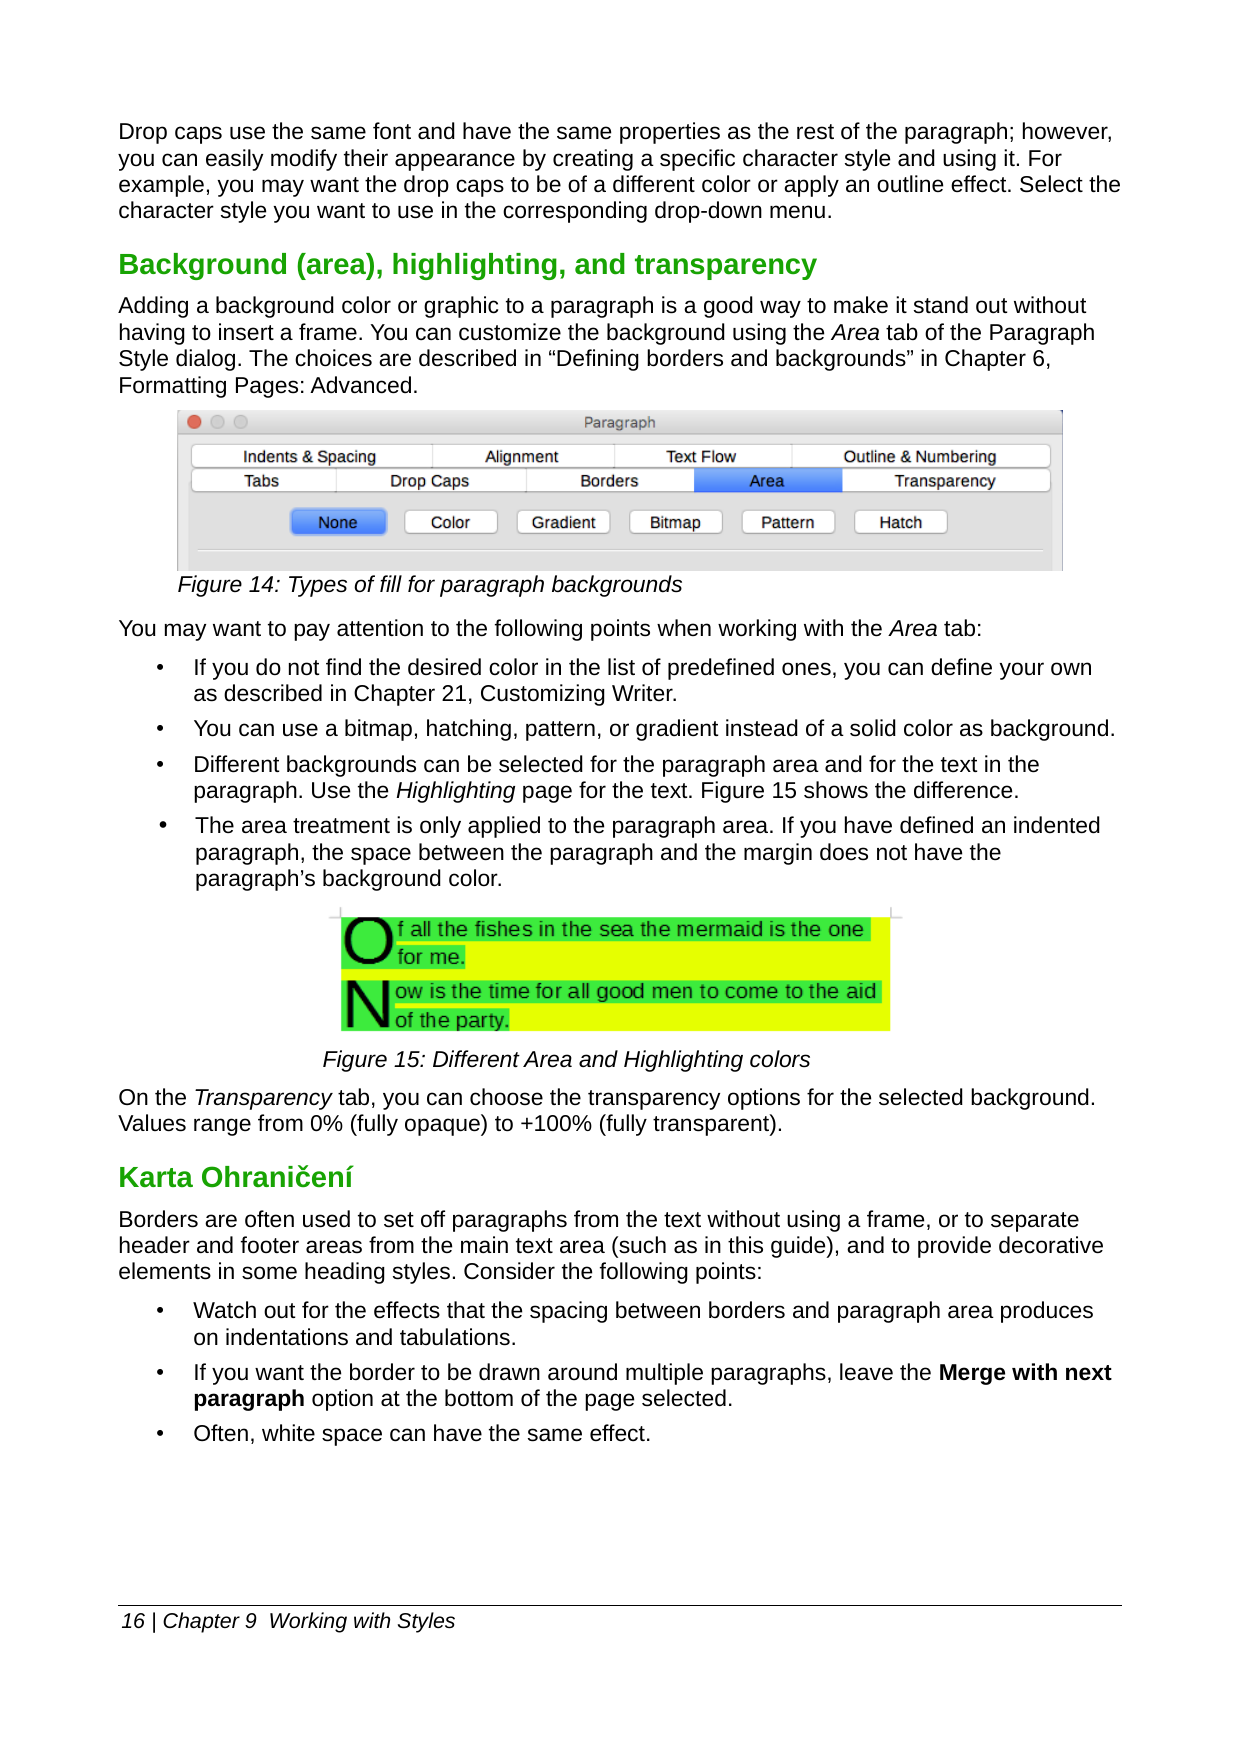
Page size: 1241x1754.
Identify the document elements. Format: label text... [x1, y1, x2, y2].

list Different backgrounds can be selected for the paragraph area and for the text in the paragraph. Use the Highlighting page for the text. Figure 15 shows the difference. [156, 751, 1122, 803]
list You may want to pay attention to the following points when working with the Area tab: [118, 615, 1122, 641]
text On the Transparency tab, you can choose the transparency options for the selected background. Values range from 0% (fully opaque) to +100% (fully transparent). [118, 1084, 1122, 1137]
picture [177, 410, 1063, 571]
list You can use a bitmap, hatching, pattern, or gradient instead of a solid color as background. [156, 715, 1122, 742]
subtitle Background (area), highlighting, and transparency [118, 247, 1122, 281]
list Watch out for the effects that the spacing between borders and paragraph area produces on indentations and tabulations. [156, 1297, 1122, 1350]
subtitle Karta Ohraničení [118, 1160, 1122, 1194]
text Figure 14: Types of fill for paragraph backgrounds [177, 571, 1063, 597]
list Often, white space can have the same effect. [156, 1420, 1122, 1447]
list If you want the border to be drawn around multiple paragraphs, leave the Merge with next paragraph option at the bottom of the page selected. [156, 1359, 1122, 1411]
text Figure 15: Different Area and Highlighting colors [322, 1046, 918, 1072]
text Adding a background color or graphic to a paragraph is a good way to make it stand out without having to insert a frame. You can customize the background using the Area tab of the Paragraph Style dialog. The choices are described in “Defining borders and backgrounds” in Chapter 6, Formatting Pages: Advanced. [118, 292, 1122, 398]
list The area treatment is only applied to the paragraph area. If you have defined an indented paragraph, the space between the paragraph and the margin does not have the paragraph’s background color. [156, 812, 1122, 892]
text Drop caps use the same font and have the same properties as the rest of the paragraph; however, you can easily modify their appearance by creating a specific character style and using it. For example, you may want the drop caps to be of a different color or apply an outline effect. Select the character style you want to use in the corresponding drop-down menu. [118, 118, 1122, 223]
picture [322, 903, 918, 1046]
list Borders are often used to set off paragraphs from the text without using a frame, or to separate header and footer areas from the main text area (such as in this guide), and to provide decorative elements in some heading styles. Consider the following points: [118, 1206, 1122, 1284]
list If you do not find the desired color in the list of predefined ones, you can define your own as described in Chapter 21, Customizing Writer. [156, 654, 1122, 707]
